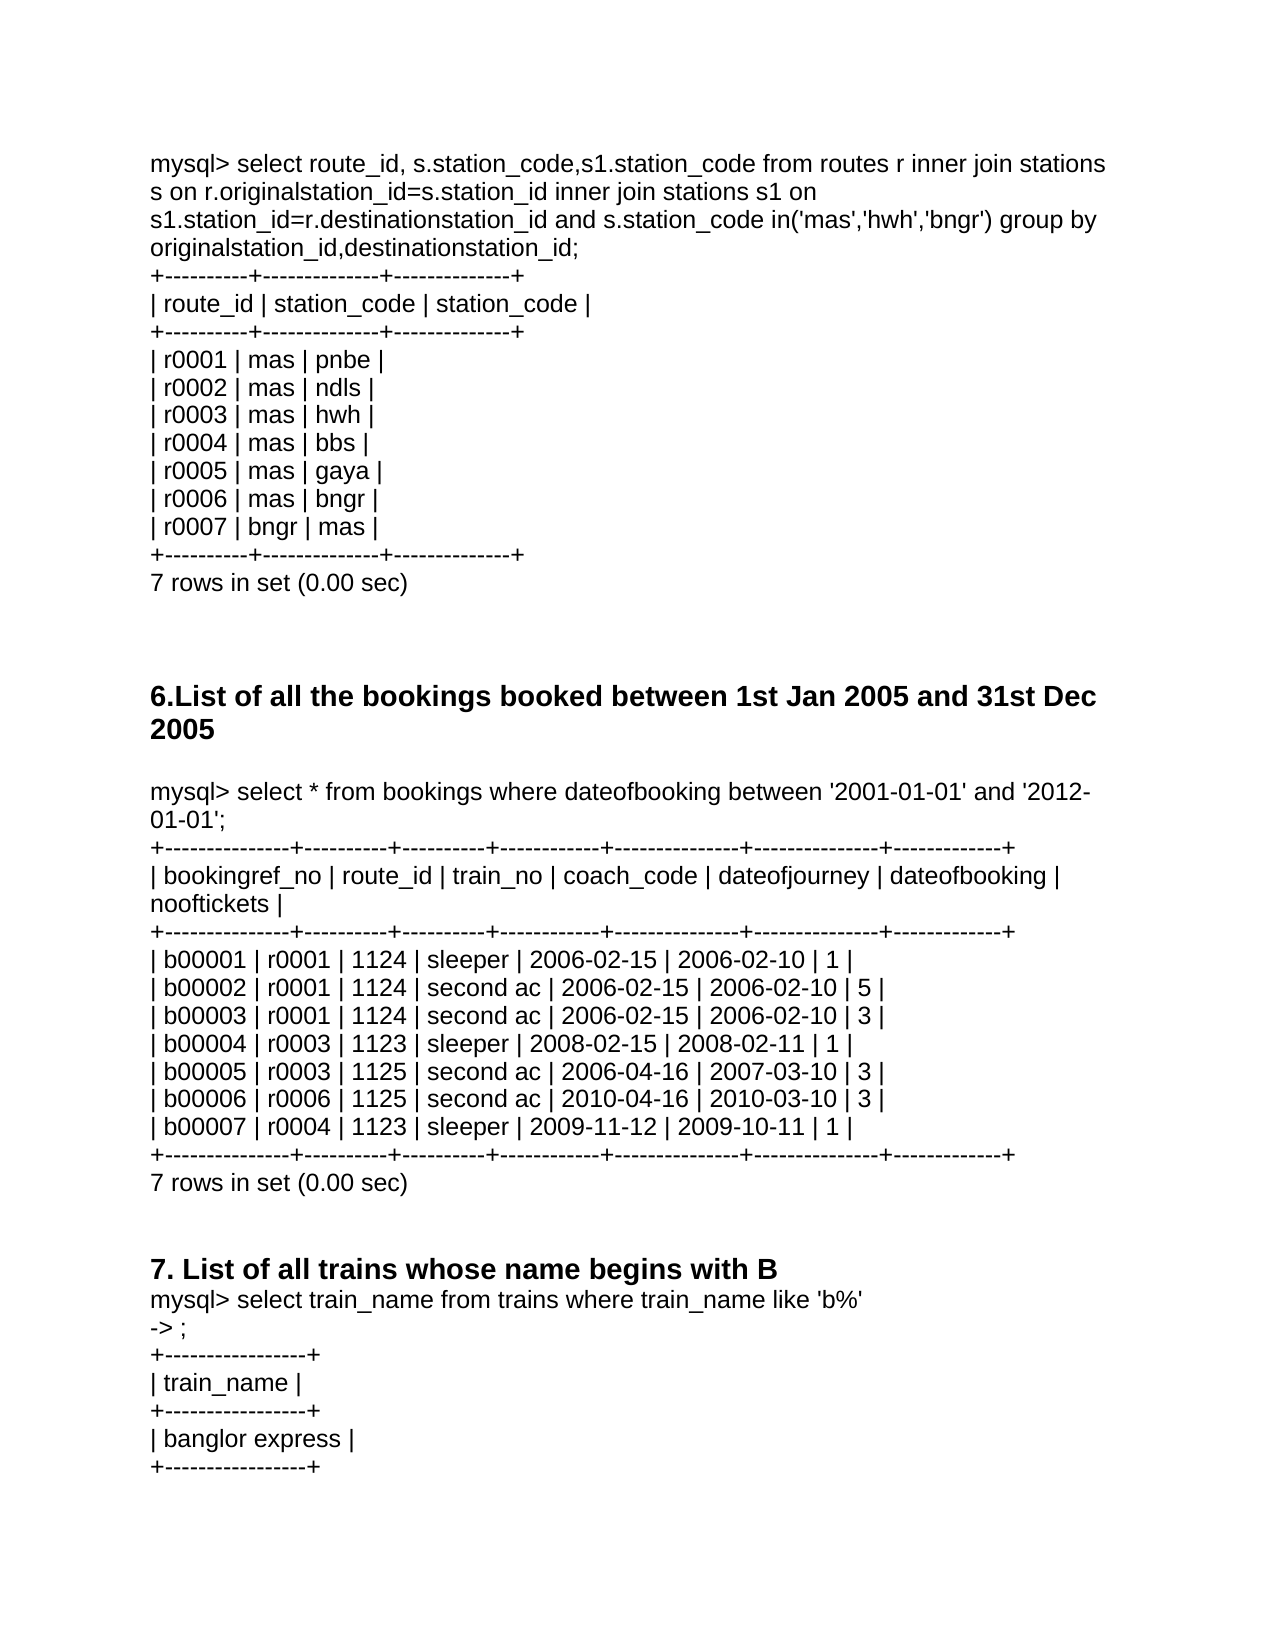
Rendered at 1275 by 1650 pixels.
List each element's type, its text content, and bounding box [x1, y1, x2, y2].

text +----------+--------------+--------------+ [150, 262, 1125, 289]
text +---------------+----------+----------+------------+---------------+---------------+-------------+ [150, 1141, 1125, 1169]
text | b00003 | r0001 | 1124 | second ac | 2006-02-15 | 2006-02-10 | 3 | [150, 1002, 1125, 1029]
text mysql> select route_id, s.station_code,s1.station_code from routes r inner join stations s on r.originalstation_id=s.station_id inner join stations s1 on s1.station_id=r.destinationstation_id and s.station_code in('mas','hwh','bngr') group by originalstation_id,destinationstation_id; [150, 150, 1125, 262]
text | r0007 | bngr | mas | [150, 513, 1125, 541]
text 6.List of all the bookings booked between 1st Jan 2005 and 31st Dec 2005 [150, 680, 1125, 746]
text +-----------------+ [150, 1341, 1125, 1369]
text +-----------------+ [150, 1397, 1125, 1425]
text | b00004 | r0003 | 1123 | sleeper | 2008-02-15 | 2008-02-11 | 1 | [150, 1029, 1125, 1057]
text -> ; [150, 1313, 1125, 1341]
text 7 rows in set (0.00 sec) [150, 1169, 1125, 1197]
text | train_name | [150, 1369, 1125, 1397]
text | r0002 | mas | ndls | [150, 373, 1125, 401]
text | b00005 | r0003 | 1125 | second ac | 2006-04-16 | 2007-03-10 | 3 | [150, 1057, 1125, 1085]
text | bookingref_no | route_id | train_no | coach_code | dateofjourney | dateofbooking | nooftickets | [150, 862, 1125, 918]
text +---------------+----------+----------+------------+---------------+---------------+-------------+ [150, 918, 1125, 946]
text | b00007 | r0004 | 1123 | sleeper | 2009-11-12 | 2009-10-11 | 1 | [150, 1113, 1125, 1141]
text +----------+--------------+--------------+ [150, 541, 1125, 569]
text | r0001 | mas | pnbe | [150, 345, 1125, 373]
text +---------------+----------+----------+------------+---------------+---------------+-------------+ [150, 834, 1125, 862]
text mysql> select * from bookings where dateofbooking between '2001-01-01' and '2012-01-01'; [150, 778, 1125, 834]
text | banglor express | [150, 1425, 1125, 1453]
text 7. List of all trains whose name begins with B [150, 1253, 1125, 1285]
text | b00006 | r0006 | 1125 | second ac | 2010-04-16 | 2010-03-10 | 3 | [150, 1085, 1125, 1113]
text mysql> select train_name from trains where train_name like 'b%' [150, 1285, 1125, 1313]
text +-----------------+ [150, 1453, 1125, 1481]
text | b00001 | r0001 | 1124 | sleeper | 2006-02-15 | 2006-02-10 | 1 | [150, 946, 1125, 974]
text | route_id | station_code | station_code | [150, 289, 1125, 317]
text | r0005 | mas | gaya | [150, 457, 1125, 485]
text | b00002 | r0001 | 1124 | second ac | 2006-02-15 | 2006-02-10 | 5 | [150, 974, 1125, 1002]
text +----------+--------------+--------------+ [150, 317, 1125, 345]
text | r0003 | mas | hwh | [150, 401, 1125, 429]
text | r0006 | mas | bngr | [150, 485, 1125, 513]
text 7 rows in set (0.00 sec) [150, 569, 1125, 597]
text | r0004 | mas | bbs | [150, 429, 1125, 457]
